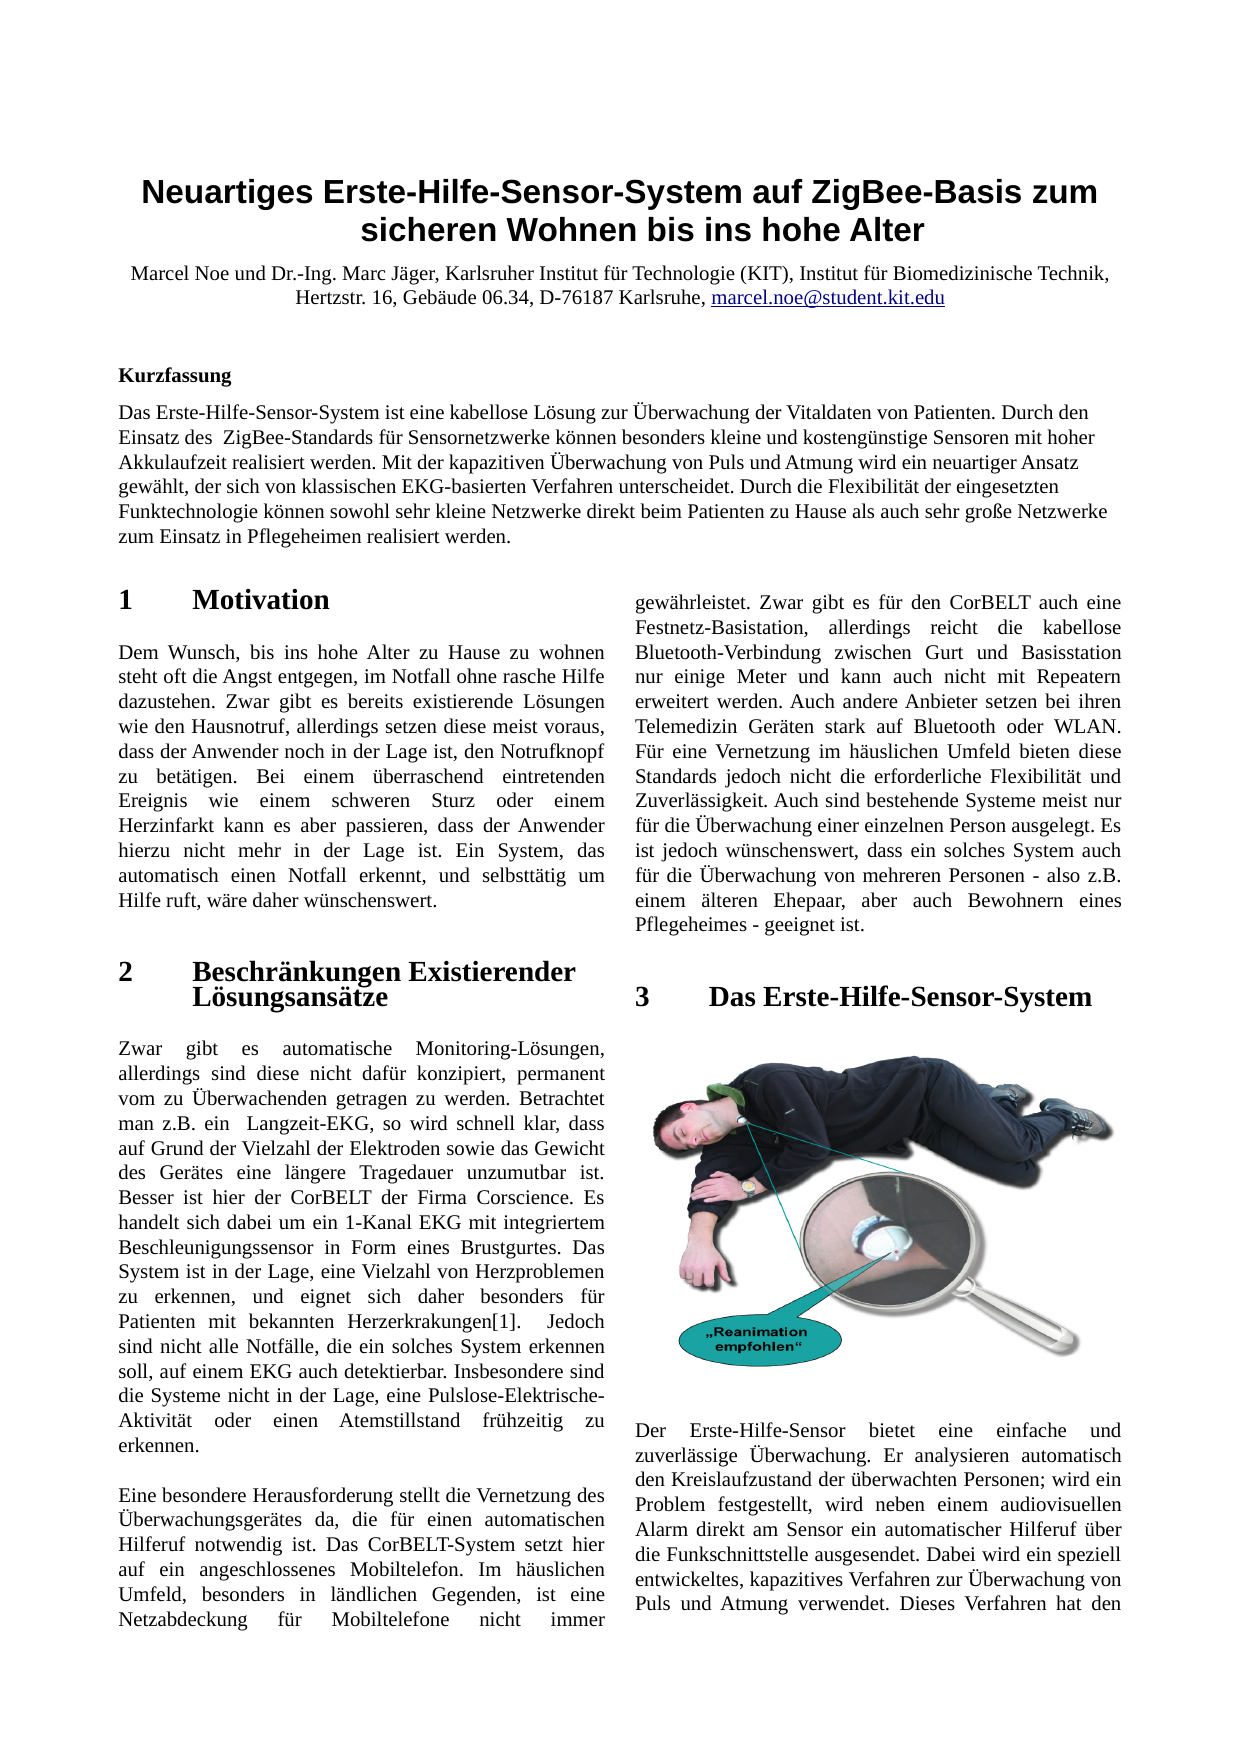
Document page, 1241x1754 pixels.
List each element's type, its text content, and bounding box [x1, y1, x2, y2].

text Kurzfassung [118, 363, 1122, 387]
text 1 Motivation [118, 590, 605, 614]
text Der Erste-Hilfe-Sensor bietet eine einfache und zuverlässige Überwachung. Er analysieren automatisch den Kreislaufzustand der überwachten Personen; wird ein Problem festgestellt, wird neben einem audiovisuellen Alarm direkt am Sensor ein automatischer Hilferuf über die Funkschnittstelle ausgesendet. Dabei wird ein speziell entwickeltes, kapazitives Verfahren zur Überwachung von Puls und Atmung verwendet. Dieses Verfahren hat den [635, 1417, 1122, 1616]
picture [650, 1053, 1117, 1368]
text Das Erste-Hilfe-Sensor-System ist eine kabellose Lösung zur Überwachung der Vitaldaten von Patienten. Durch den Einsatz des ZigBee-Standards für Sensornetzwerke können besonders kleine und kostengünstige Sensoren mit hoher Akkulaufzeit realisiert werden. Mit der kapazitiven Überwachung von Puls und Atmung wird ein neuartiger Ansatz gewählt, der sich von klassischen EKG-basierten Verfahren unterscheidet. Durch die Flexibilität der eingesetzten Funktechnologie können sowohl sehr kleine Netzwerke direkt beim Patienten zu Hause als auch sehr große Netzwerke zum Einsatz in Pflegeheimen realisiert werden. [118, 400, 1122, 548]
text Marcel Noe und Dr.-Ing. Marc Jäger, Karlsruher Institut für Technologie (KIT), Institut für Biomedizinische Technik, Hertzstr. 16, Gebäude 06.34, D-76187 Karlsruhe, marcel.noe@student.kit.edu [118, 261, 1122, 309]
subtitle Neuartiges Erste-Hilfe-Sensor-System auf ZigBee-Basis zum sicheren Wohnen bis ins hohe Alter [118, 172, 1122, 249]
text Eine besondere Herausforderung stellt die Vernetzung des Überwachungsgerätes da, die für einen automatischen Hilferuf notwendig ist. Das CorBELT-System setzt hier auf ein angeschlossenes Mobiltelefon. Im häuslichen Umfeld, besonders in ländlichen Gegenden, ist eine Netzabdeckung für Mobiltelefone nicht immer [118, 1482, 605, 1631]
text Dem Wunsch, bis ins hohe Alter zu Hause zu wohnen steht oft die Angst entgegen, im Notfall ohne rasche Hilfe dazustehen. Zwar gibt es bereits existierende Lösungen wie den Hausnotruf, allerdings setzen diese meist voraus, dass der Anwender noch in der Lage ist, den Notrufknopf zu betätigen. Bei einem überraschend eintretenden Ereignis wie einem schweren Sturz oder einem Herzinfarkt kann es aber passieren, dass der Anwender hierzu nicht mehr in der Lage ist. Ein System, das automatisch einen Notfall erkennt, und selbsttätig um Hilfe ruft, wäre daher wünschenswert. [118, 639, 605, 912]
text 2 Beschränkungen Existierender Lösungsansätze [118, 962, 605, 1011]
text Zwar gibt es automatische Monitoring-Lösungen, allerdings sind diese nicht dafür konzipiert, permanent vom zu Überwachenden getragen zu werden. Betrachtet man z.B. ein Langzeit-EKG, so wird schnell klar, dass auf Grund der Vielzahl der Elektroden sowie das Gewicht des Gerätes eine längere Tragedauer unzumutbar ist. Besser ist hier der CorBELT der Firma Corscience. Es handelt sich dabei um ein 1-Kanal EKG mit integriertem Beschleunigungssensor in Form eines Brustgurtes. Das System ist in der Lage, eine Vielzahl von Herzproblemen zu erkennen, und eignet sich daher besonders für Patienten mit bekannten Herzerkrakungen[1]. Jedoch sind nicht alle Notfälle, die ein solches System erkennen soll, auf einem EKG auch detektierbar. Insbesondere sind die Systeme nicht in der Lage, eine Pulslose-Elektrische-Aktivität oder einen Atemstillstand frühzeitig zu erkennen. [118, 1011, 605, 1457]
text gewährleistet. Zwar gibt es für den CorBELT auch eine Festnetz-Basistation, allerdings reicht die kabellose Bluetooth-Verbindung zwischen Gurt und Basisstation nur einige Meter und kann auch nicht mit Repeatern erweitert werden. Auch andere Anbieter setzen bei ihren Telemedizin Geräten stark auf Bluetooth oder WLAN. Für eine Vernetzung im häuslichen Umfeld bieten diese Standards jedoch nicht die erforderliche Flexibilität und Zuverlässigkeit. Auch sind bestehende Systeme meist nur für die Überwachung einer einzelnen Person ausgelegt. Es ist jedoch wünschenswert, dass ein solches System auch für die Überwachung von mehreren Personen - also z.B. einem älteren Ehepaar, aber auch Bewohnern eines Pflegeheimes - geeignet ist. [635, 590, 1122, 937]
text 3 Das Erste-Hilfe-Sensor-System [635, 986, 1122, 1011]
